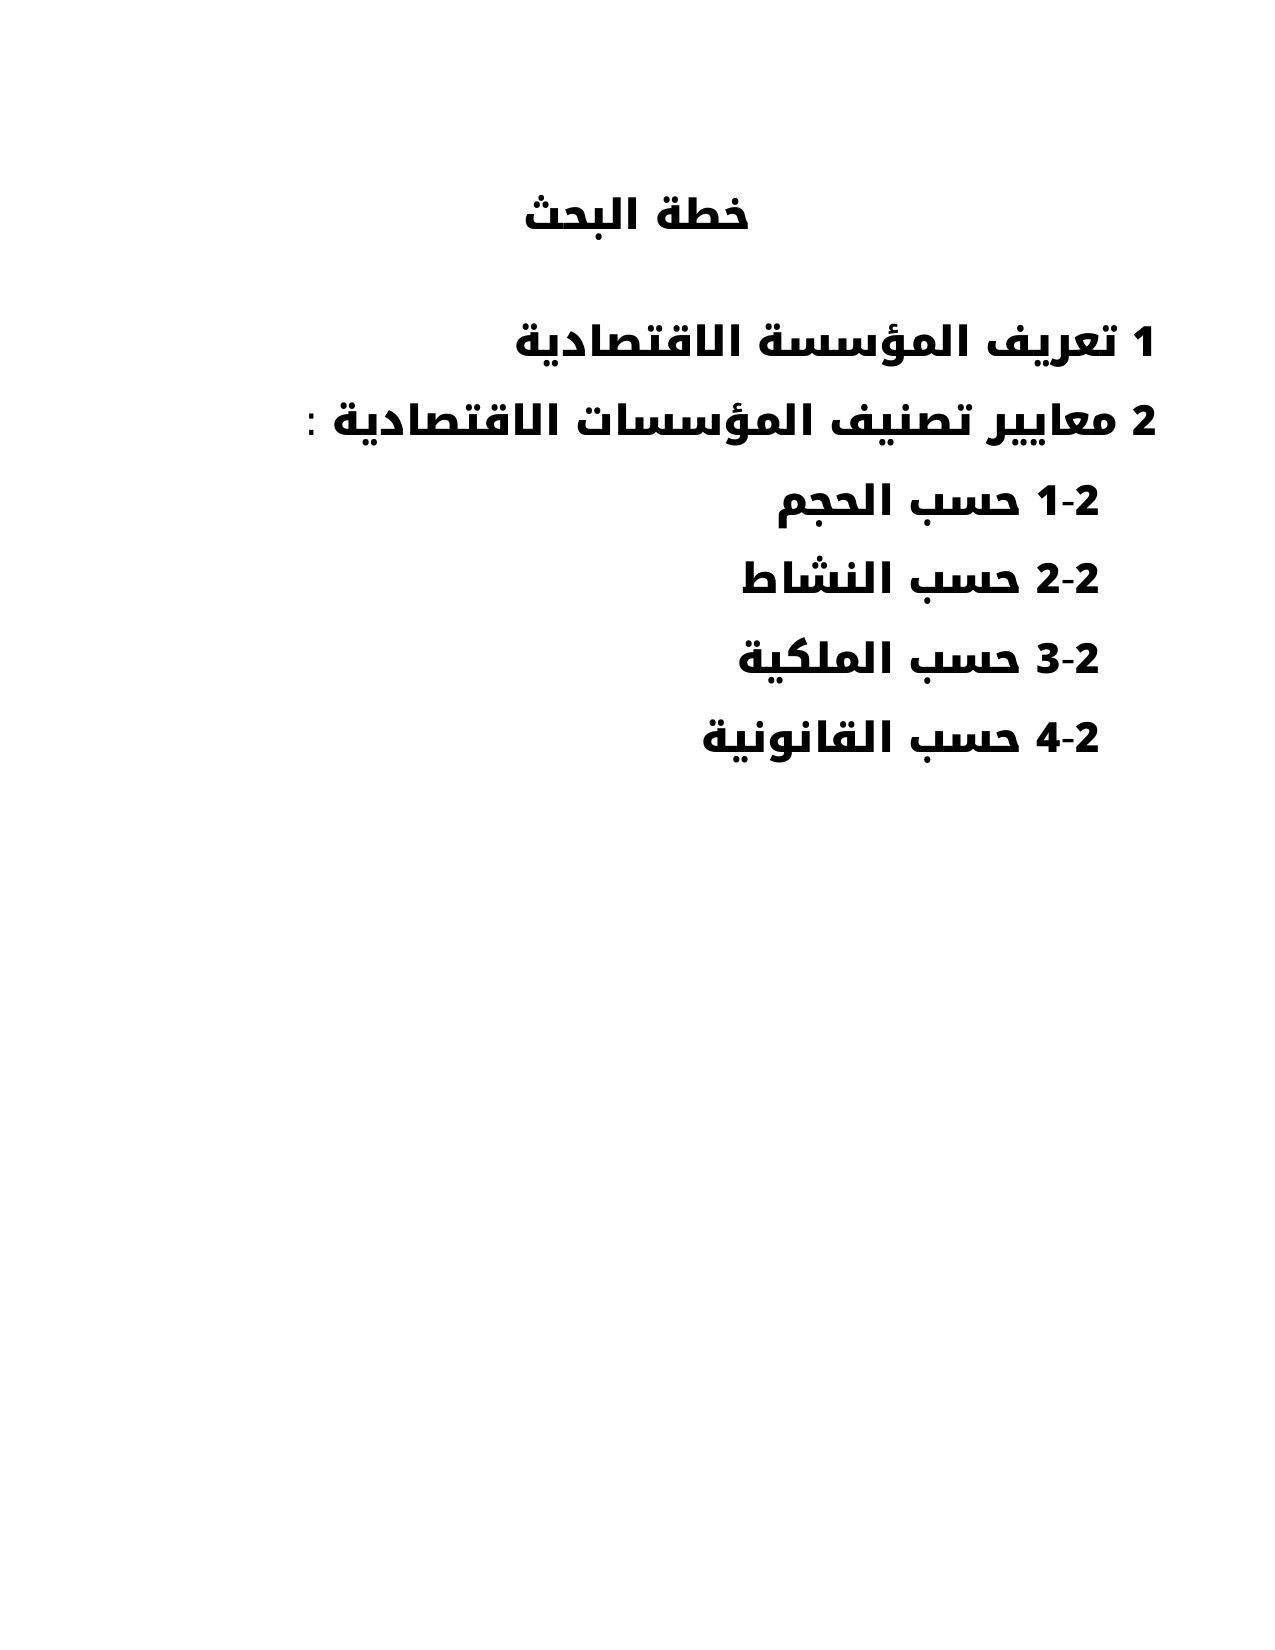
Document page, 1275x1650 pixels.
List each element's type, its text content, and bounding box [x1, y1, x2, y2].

text 1-2 حسب الحجم [118, 461, 1157, 541]
text 4-2 حسب القانونية [118, 699, 1157, 778]
text 3-2 حسب الملكية [118, 619, 1157, 699]
text 2 معايير تصنيف المؤسسات الاقتصادية : [118, 382, 1157, 461]
text 2-2 حسب النشاط [118, 541, 1157, 619]
text 1 تعريف المؤسسة الاقتصادية [118, 303, 1157, 382]
text خطة البحث [118, 176, 1157, 255]
